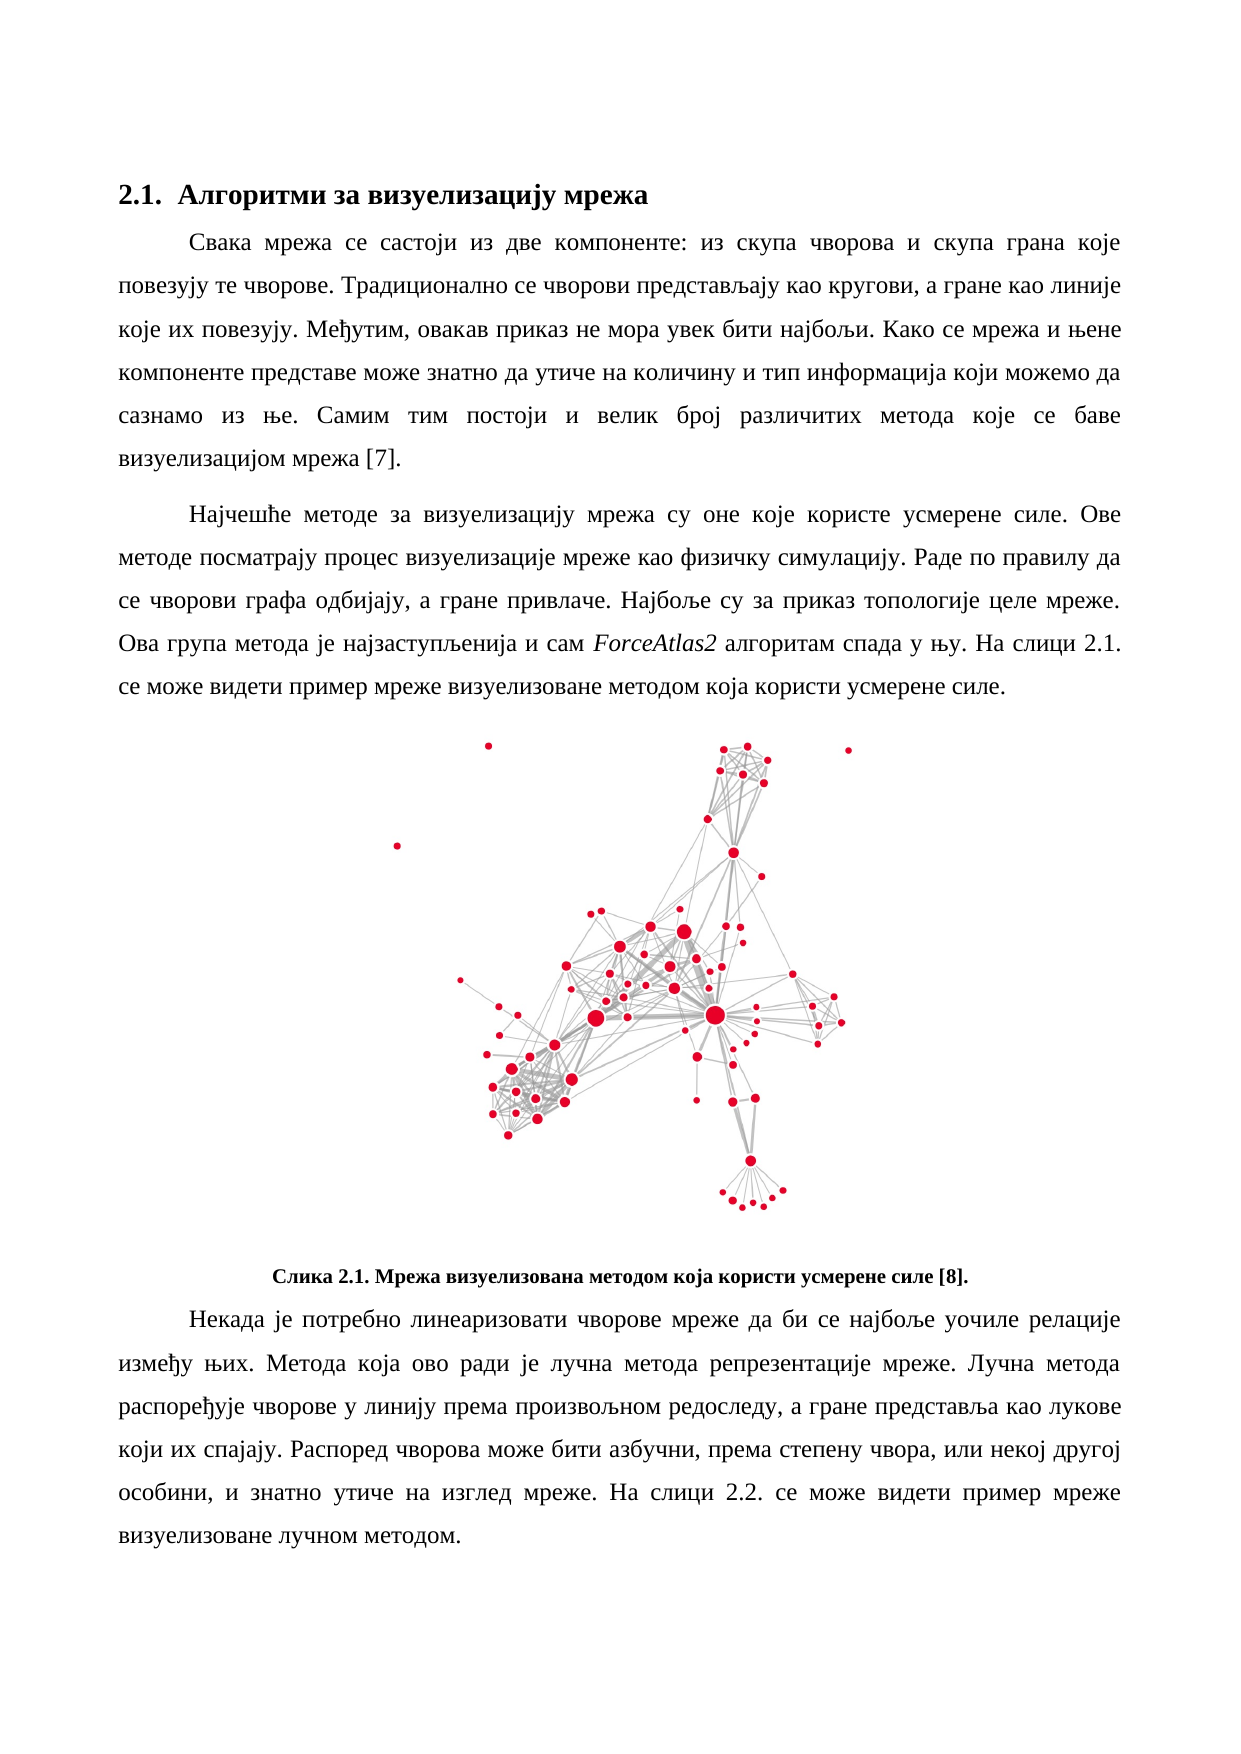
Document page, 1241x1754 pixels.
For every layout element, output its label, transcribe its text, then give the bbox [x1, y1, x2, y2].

list Алгоритми за визуелизацију мрежа [118, 177, 1122, 211]
text Свака мрежа се састоји из две компоненте: из скупа чворова и скупа грана које повезују те чворове. Традиционално се чворови представљају као кругови, а гране као линије које их повезују. Међутим, овакав приказ не мора увек бити најбољи. Како се мрежа и њене компоненте представе може знатно да утиче на количину и тип информација који можемо да сазнамо из ње. Самим тим постоји и велик број различитих метода које се баве визуелизацијом мрежа [7]. [118, 227, 1122, 472]
text Некада је потребно линеаризовати чворове мреже да би се најбоље уочиле релације између њих. Метода која ово ради је лучна метода репрезентације мреже. Лучна метода распоређује чворове у линију према произвољном редоследу, а гране представља као лукове који их спајају. Распоред чворова може бити азбучни, према степену чвора, или некој другој особини, и знатно утиче на изглед мреже. На слици 2.2. се може видети пример мреже визуелизоване лучном методом. [118, 1304, 1122, 1549]
picture [375, 726, 865, 1225]
text Најчешће методе за визуелизацију мрежа су оне које користе усмерене силе. Ове методе посматрају процес визуелизације мреже као физичку симулацију. Раде по правилу да се чворови графа одбијају, а гране привлаче. Најбоље су за приказ топологије целе мреже. Ова група метода је најзаступљенија и сам ForceAtlas2 алгоритам спада у њу. На слици 2.1. се може видети пример мреже визуелизоване методом која користи усмерене силе. [118, 499, 1122, 700]
text Слика 2.1. Мрежа визуелизована методом која користи усмерене силе [8]. [118, 739, 1122, 1288]
